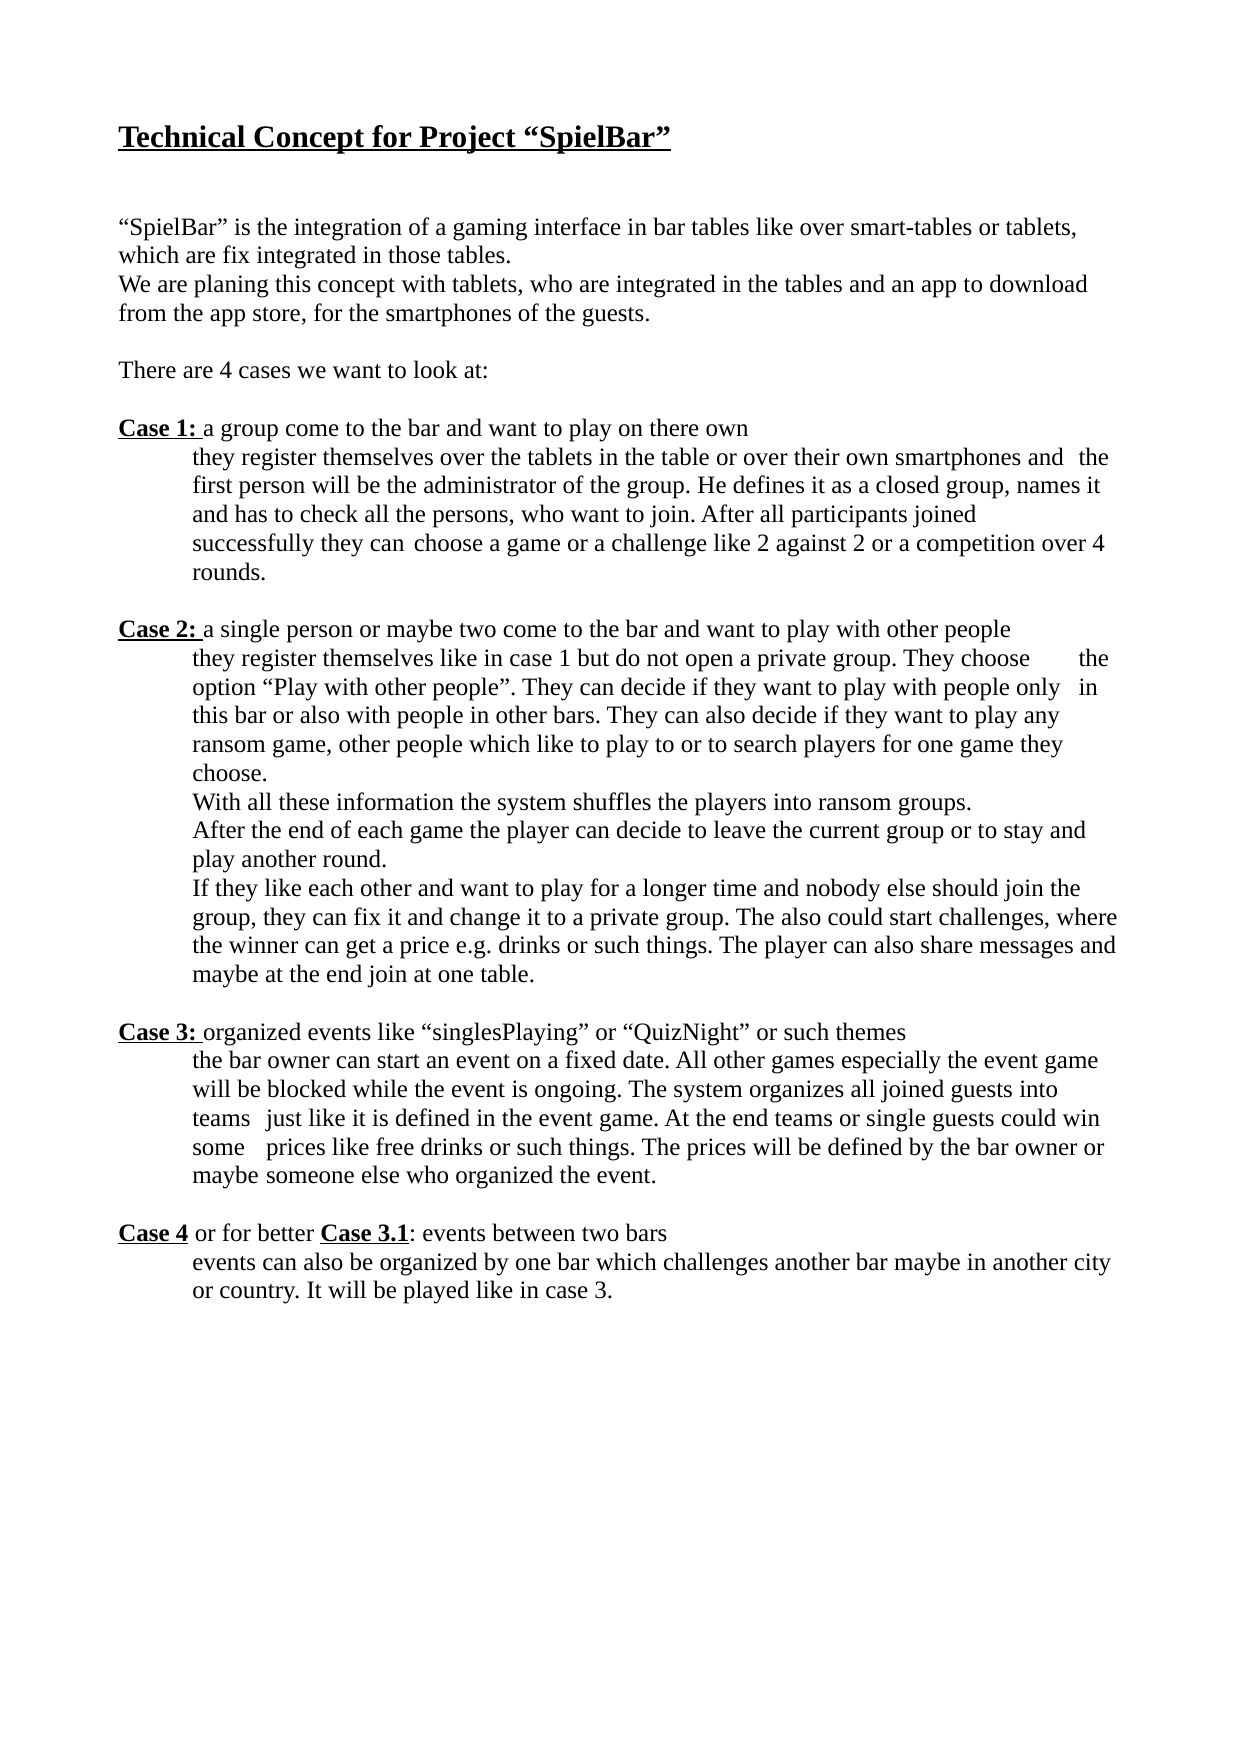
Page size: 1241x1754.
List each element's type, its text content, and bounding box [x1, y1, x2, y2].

text We are planing this concept with tablets, who are integrated in the tables and an app to download from the app store, for the smartphones of the guests. [118, 269, 1122, 327]
text After the end of each game the player can decide to leave the current group or to stay and play another round. [118, 815, 1122, 873]
text events can also be organized by one bar which challenges another bar maybe in another city or country. It will be played like in case 3. [118, 1247, 1122, 1304]
text If they like each other and want to play for a longer time and nobody else should join the group, they can fix it and change it to a private group. The also could start challenges, where the winner can get a price e.g. drinks or such things. The player can also share messages and maybe at the end join at one table. [118, 873, 1122, 988]
text Case 3: organized events like “singlesPlaying” or “QuizNight” or such themes [118, 1017, 1122, 1045]
text “SpielBar” is the integration of a gaming interface in bar tables like over smart-tables or tablets, which are fix integrated in those tables. [118, 212, 1122, 269]
text With all these information the system shuffles the players into ransom groups. [118, 787, 1122, 815]
text the bar owner can start an event on a fixed date. All other games especially the event game will be blocked while the event is ongoing. The system organizes all joined guests into teams just like it is defined in the event game. At the end teams or single guests could win some prices like free drinks or such things. The prices will be defined by the bar owner or maybe someone else who organized the event. [118, 1045, 1122, 1189]
text Case 2: a single person or maybe two come to the bar and want to play with other people [118, 614, 1122, 643]
text Case 1: a group come to the bar and want to play on there own [118, 413, 1122, 442]
text Case 4 or for better Case 3.1: events between two bars [118, 1218, 1122, 1247]
text they register themselves like in case 1 but do not open a private group. They choose the option “Play with other people”. They can decide if they want to play with people only in this bar or also with people in other bars. They can also decide if they want to play any ransom game, other people which like to play to or to search players for one game they choose. [118, 643, 1122, 787]
text There are 4 cases we want to look at: [118, 355, 1122, 384]
text Technical Concept for Project “SpielBar” [118, 118, 1122, 154]
text they register themselves over the tablets in the table or over their own smartphones and the first person will be the administrator of the group. He defines it as a closed group, names it and has to check all the persons, who want to join. After all participants joined successfully they can choose a game or a challenge like 2 against 2 or a competition over 4 rounds. [118, 442, 1122, 585]
